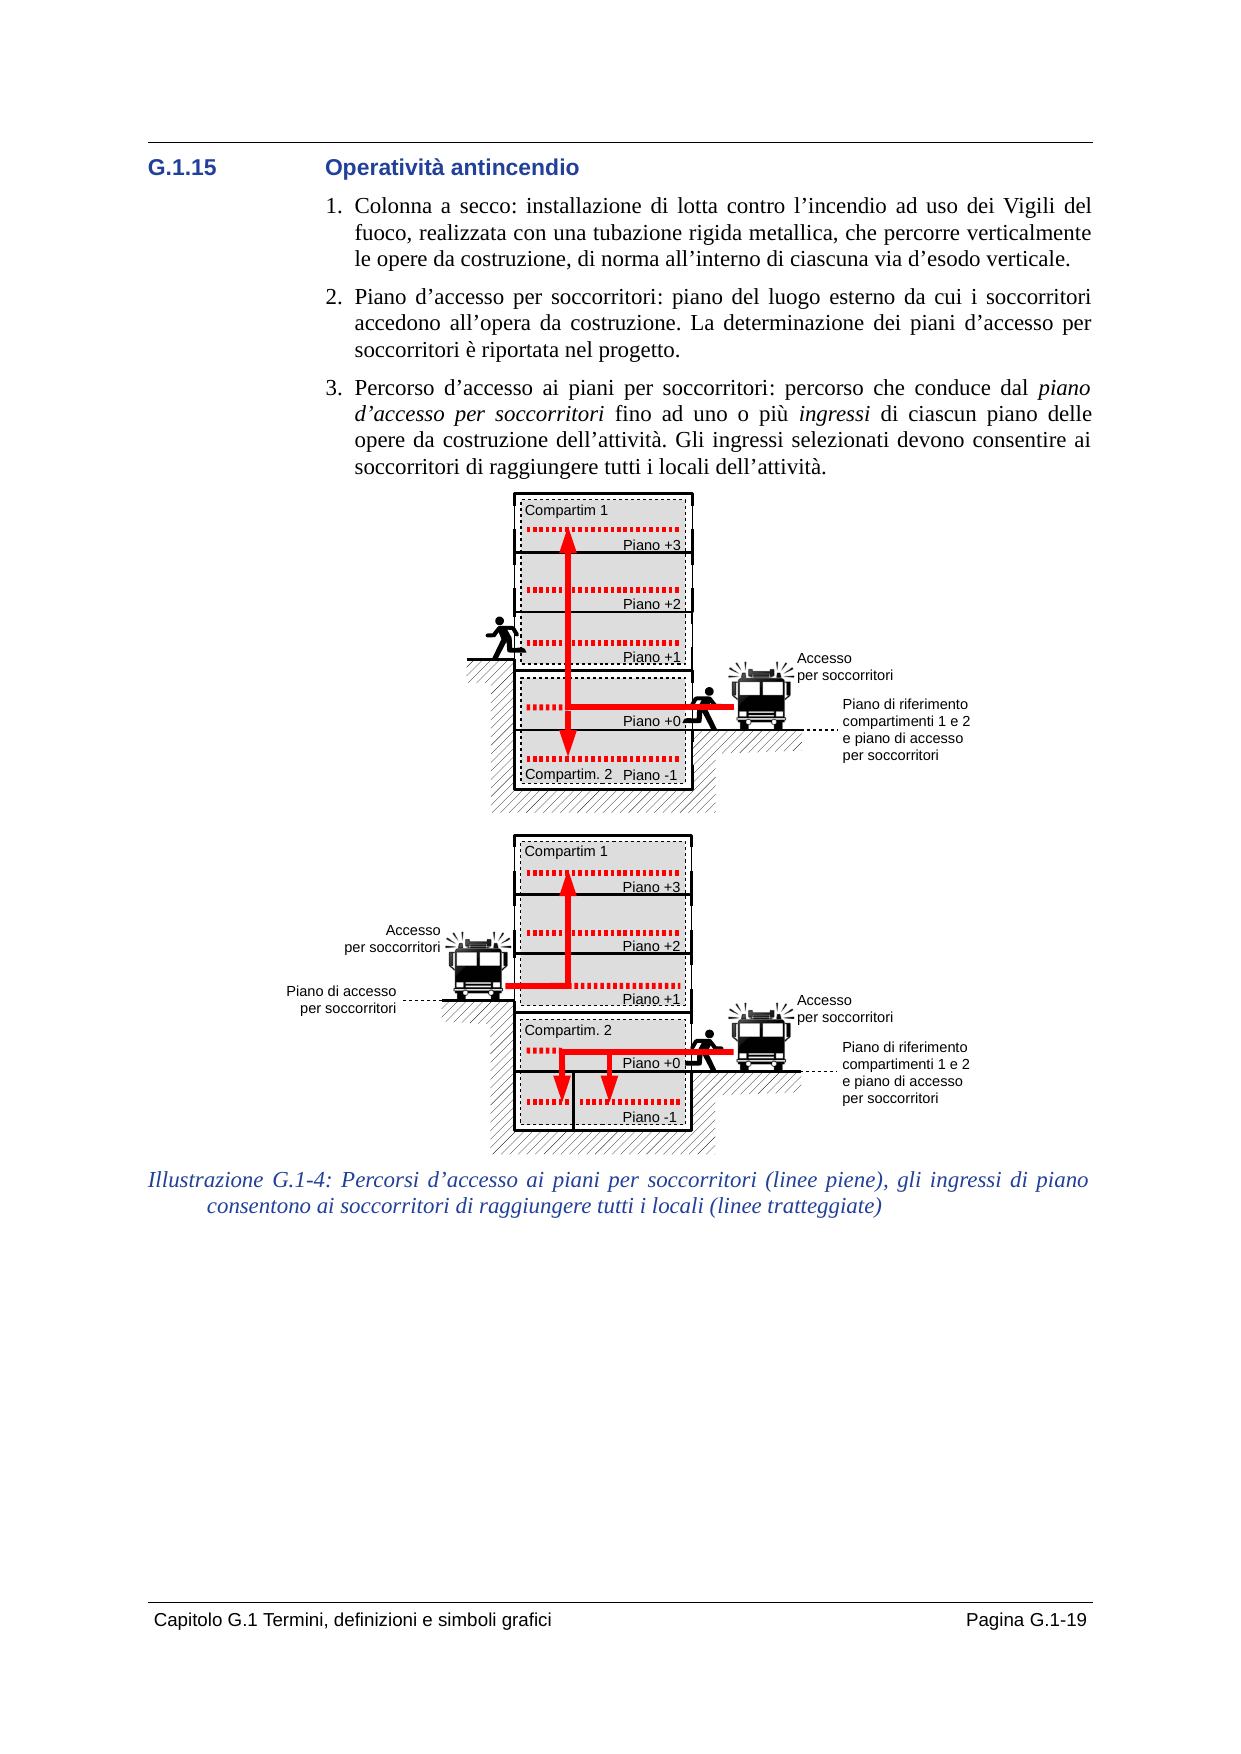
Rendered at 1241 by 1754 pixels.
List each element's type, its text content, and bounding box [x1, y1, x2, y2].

list [148, 491, 1093, 500]
list Piano d’accesso per soccorritori: piano del luogo esterno da cui i soccorritori accedono all’opera da costruzione. La determinazione dei piani d’accesso per soccorritori è riportata nel progetto. [342, 283, 1093, 362]
subtitle Operatività antincendio [148, 143, 1093, 180]
picture [724, 1000, 799, 1070]
list Percorso d’accesso ai piani per soccorritori: percorso che conduce dal piano d’accesso per soccorritori fino ad uno o più ingressi di ciascun piano delle opere da costruzione dell’attività. Gli ingressi selezionati devono consentire ai soccorritori di raggiungere tutti i locali dell’attività. [342, 374, 1093, 479]
picture [724, 659, 799, 729]
list Illustrazione G.1-4: Percorsi d’accesso ai piani per soccorritori (linee piene), gli ingressi di piano consentono ai soccorritori di raggiungere tutti i locali (linee tratteggiate) [148, 500, 1093, 1219]
picture [441, 929, 514, 1000]
list Colonna a secco: installazione di lotta contro l’incendio ad uso dei Vigili del fuoco, realizzata con una tubazione rigida metallica, che percorre verticalmente le opere da costruzione, di norma all’interno di ciascuna via d’esodo verticale. [342, 192, 1093, 271]
